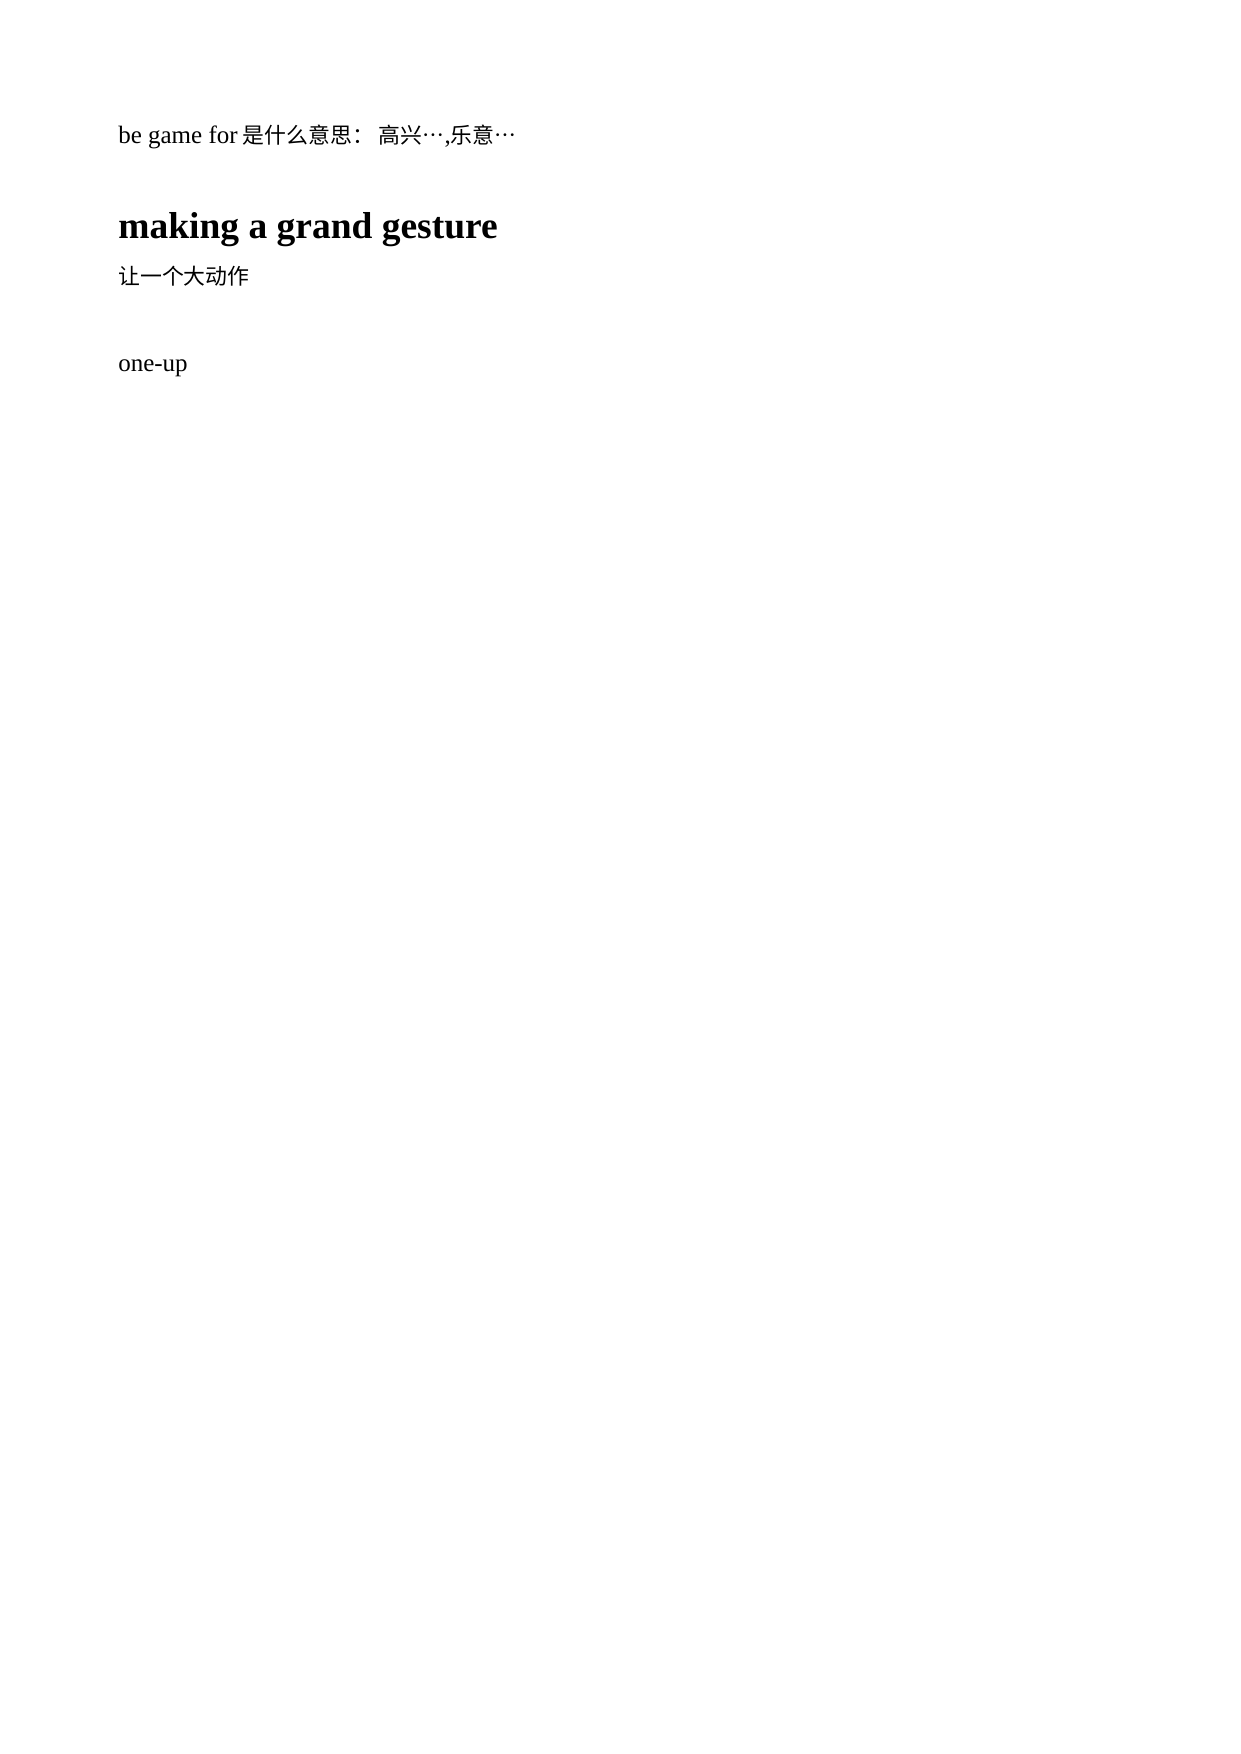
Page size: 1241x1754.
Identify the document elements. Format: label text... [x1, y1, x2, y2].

text 让一个大动作 [118, 259, 1122, 291]
text be game for是什么意思： 高兴…,乐意… [118, 118, 1122, 150]
text one-up [118, 348, 1122, 377]
subtitle making a grand gesture [118, 203, 1122, 247]
